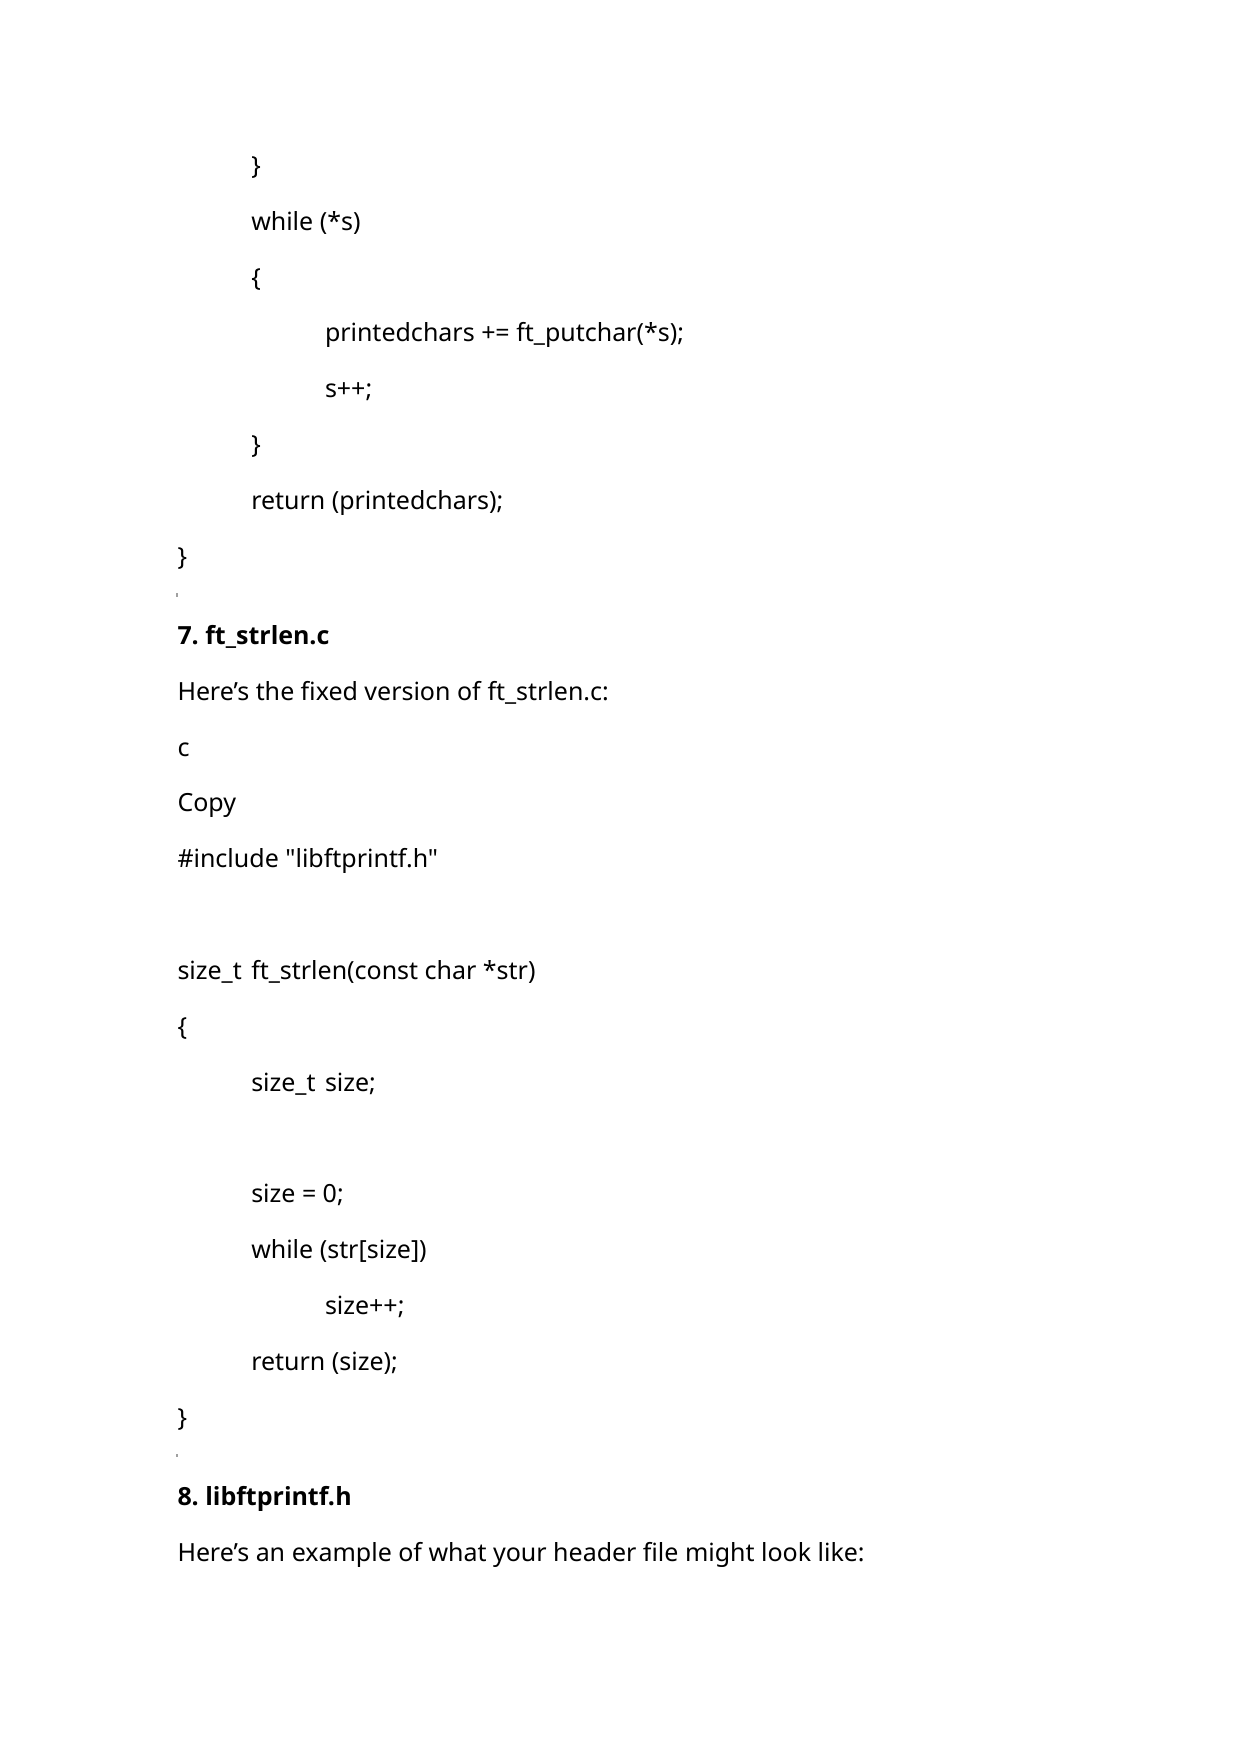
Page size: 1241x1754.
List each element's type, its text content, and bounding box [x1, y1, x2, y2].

text c [177, 729, 1063, 763]
text { [177, 259, 1063, 293]
text return (size); [177, 1343, 1063, 1377]
text Here’s an example of what your header file might look like: [177, 1534, 1063, 1568]
text } [177, 1399, 1063, 1433]
text } [177, 538, 1063, 572]
text Copy [177, 785, 1063, 819]
text { [177, 1008, 1063, 1042]
text } [177, 427, 1063, 461]
text #include "libftprintf.h" [177, 841, 1063, 875]
text while (str[size]) [177, 1232, 1063, 1266]
text 7. ft_strlen.c [177, 618, 1063, 652]
text size_t size; [177, 1064, 1063, 1098]
text } [177, 148, 1063, 182]
text 8. libftprintf.h [177, 1478, 1063, 1512]
text printedchars += ft_putchar(*s); [177, 315, 1063, 349]
text s++; [177, 371, 1063, 405]
text return (printedchars); [177, 483, 1063, 517]
text size = 0; [177, 1176, 1063, 1210]
text while (*s) [177, 203, 1063, 237]
text size_t ft_strlen(const char *str) [177, 953, 1063, 987]
text size++; [177, 1288, 1063, 1322]
text Here’s the fixed version of ft_strlen.c: [177, 673, 1063, 707]
